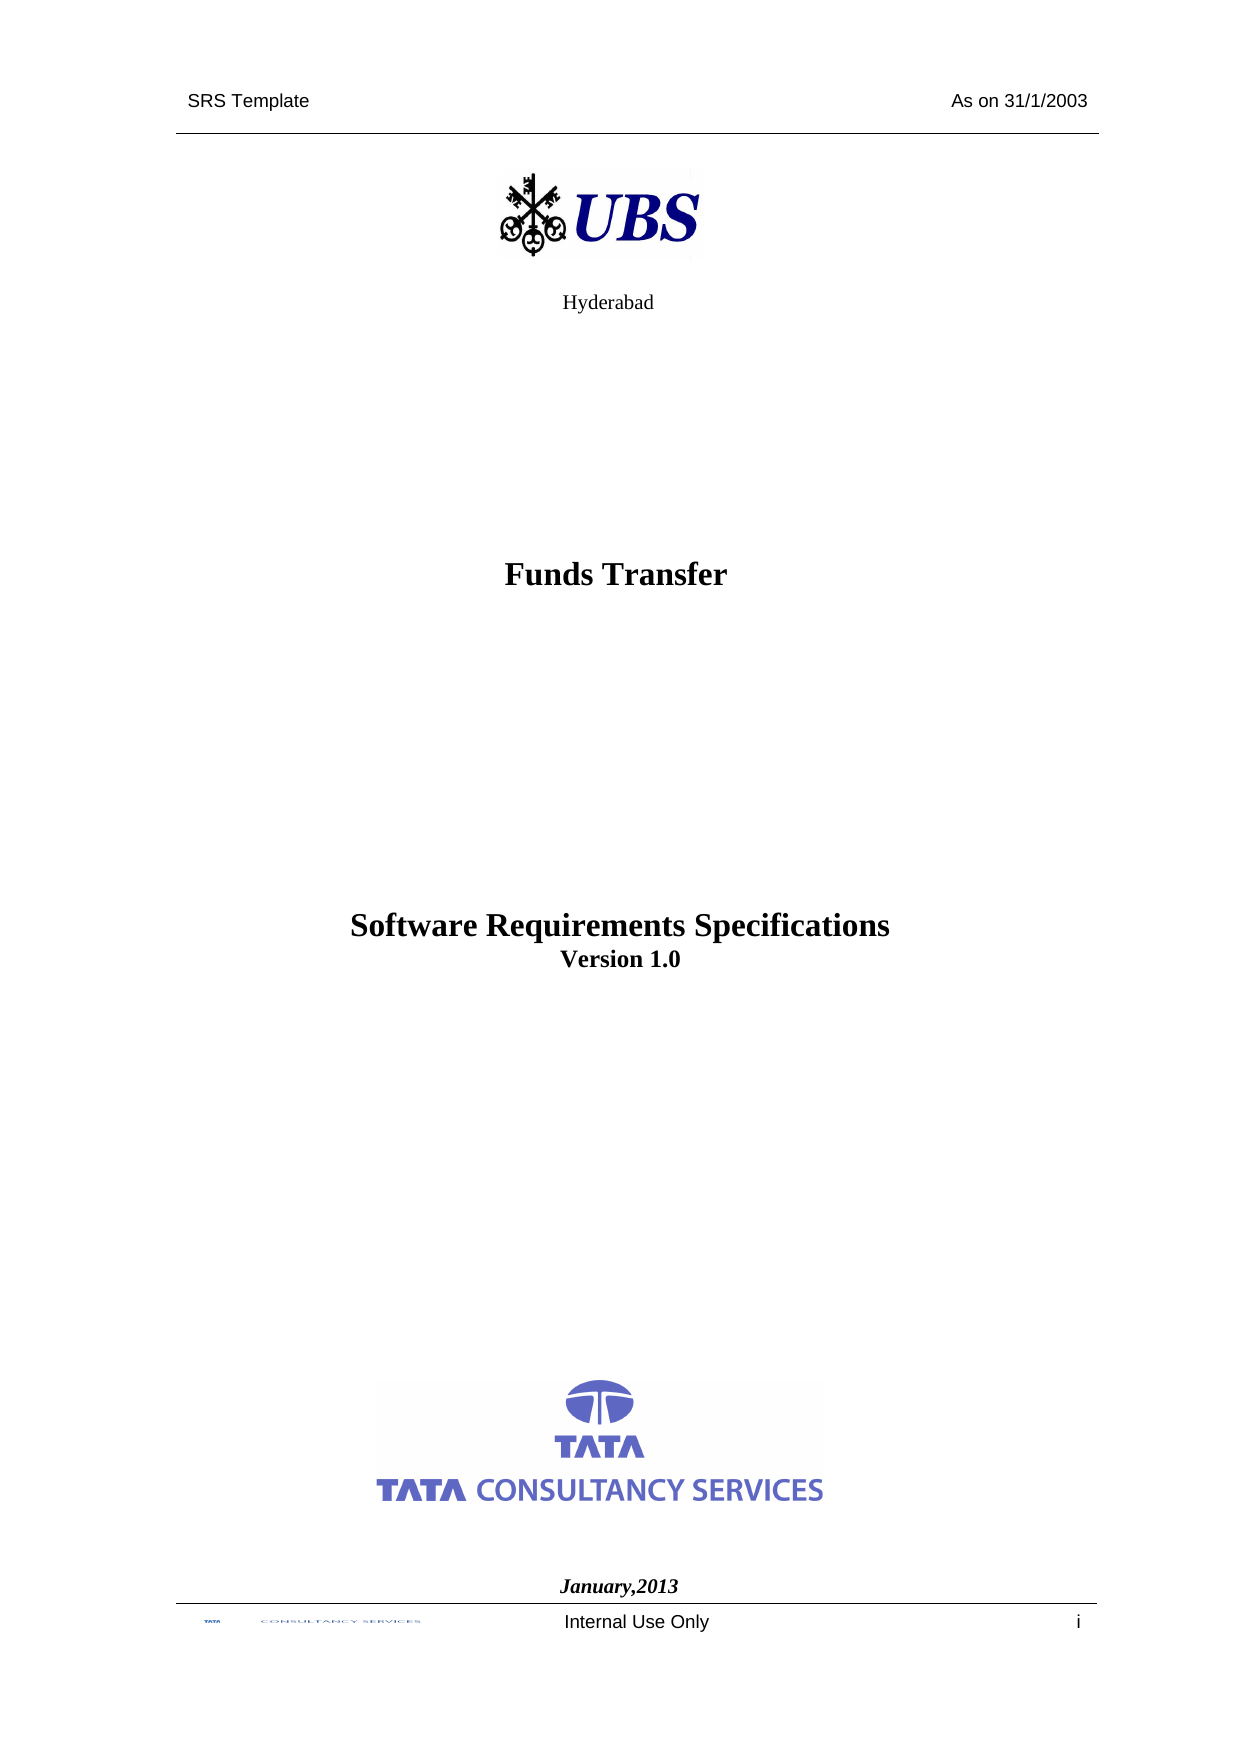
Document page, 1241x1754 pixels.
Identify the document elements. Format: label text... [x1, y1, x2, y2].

picture [376, 1380, 823, 1501]
text Hyderabad [187, 290, 1053, 314]
text Version 1.0 [187, 944, 1053, 973]
text Funds Transfer [187, 554, 1053, 593]
text Software Requirements Specifications [187, 906, 1053, 944]
picture [498, 169, 704, 260]
text January,2013 [187, 1574, 1053, 1598]
